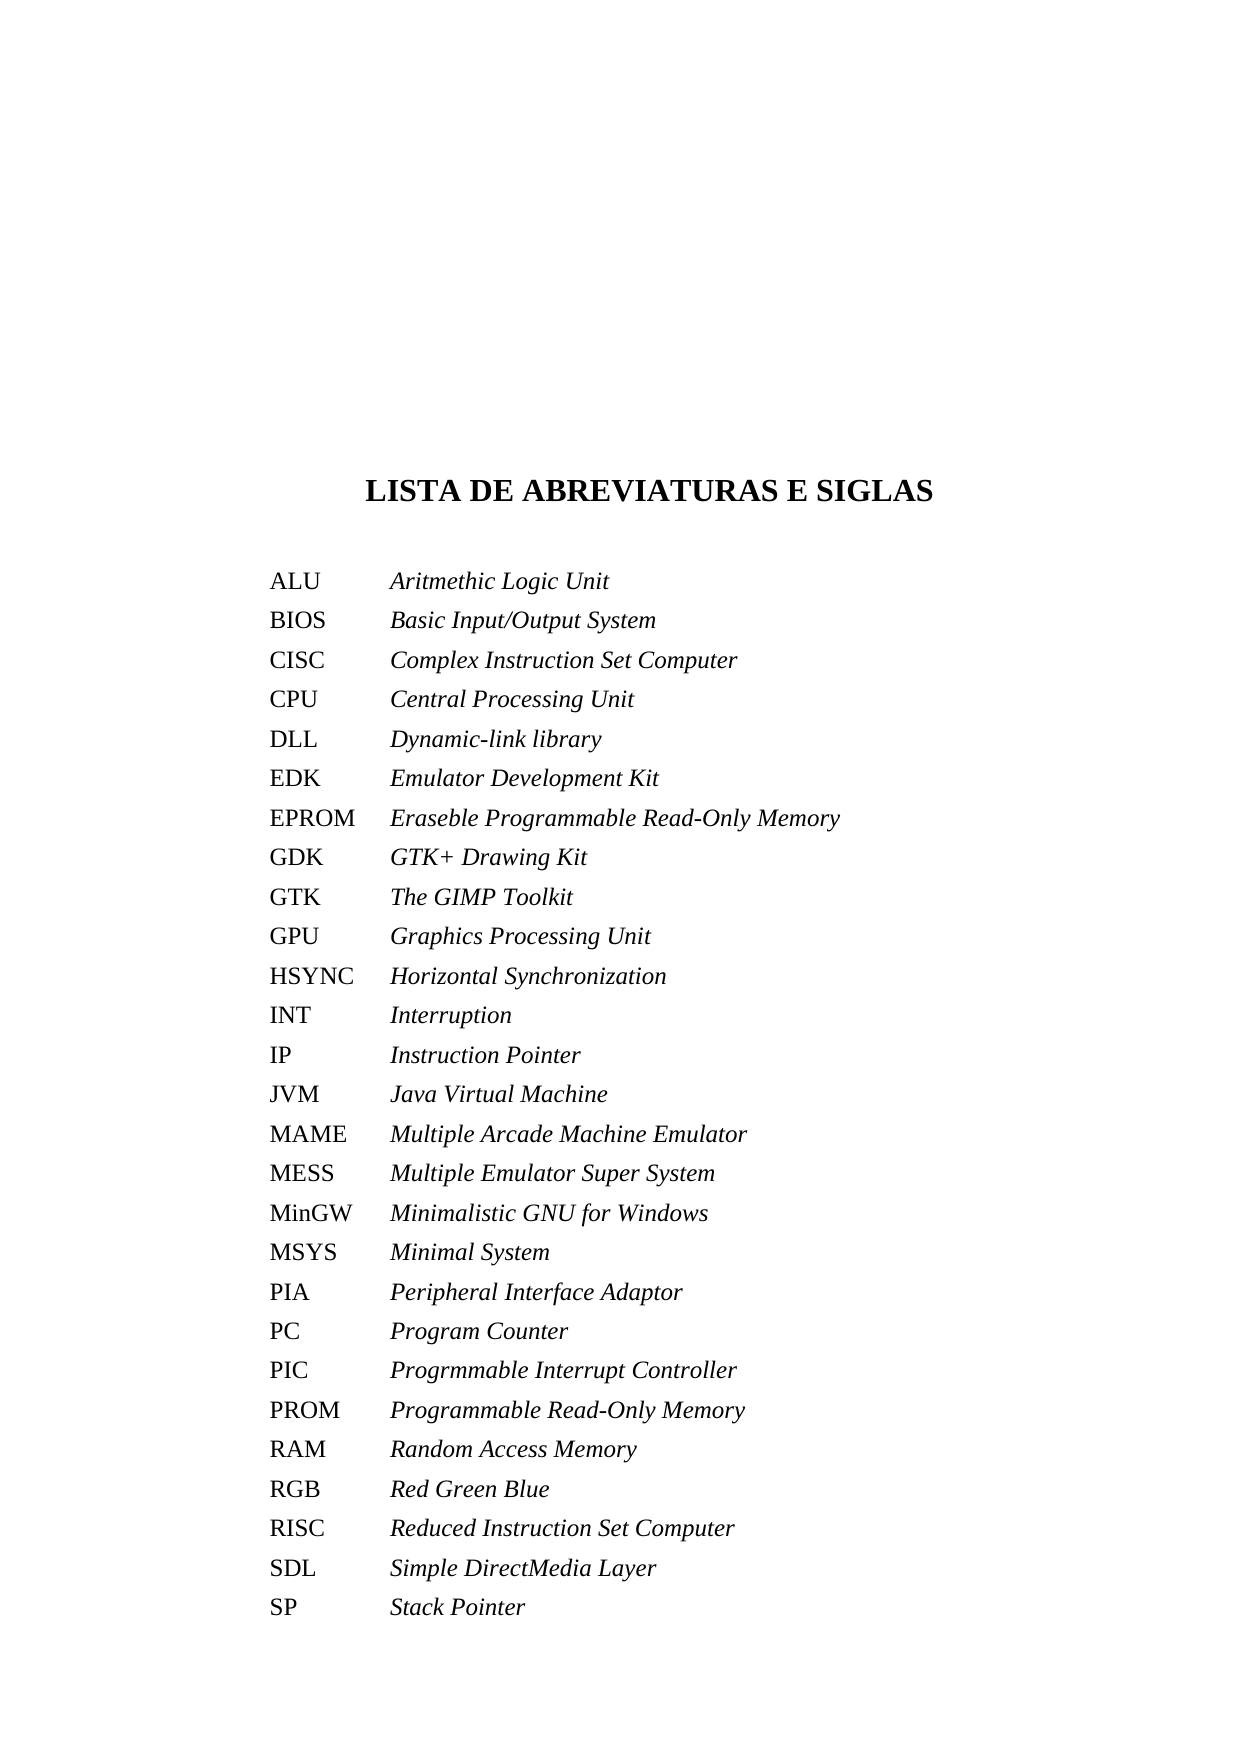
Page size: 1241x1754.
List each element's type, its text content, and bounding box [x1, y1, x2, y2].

table_cell IP [269, 1041, 390, 1080]
table_cell MAME [269, 1120, 390, 1159]
table_cell Red Green Blue [390, 1475, 1123, 1514]
table_cell CISC [269, 646, 390, 686]
subtitle Lista de abreviaturas e siglas [177, 472, 1122, 508]
table_cell MESS [269, 1159, 390, 1199]
table_cell GTK [269, 883, 390, 922]
table_cell Stack Pointer [390, 1594, 1123, 1633]
table_cell HSYNC [269, 962, 390, 1001]
table_cell Complex Instruction Set Computer [390, 646, 1123, 686]
table_cell Progrmmable Interrupt Controller [390, 1357, 1123, 1396]
table_cell PIC [269, 1357, 390, 1396]
table_cell RISC [269, 1515, 390, 1554]
table_cell GTK+ Drawing Kit [390, 844, 1123, 883]
table_cell Graphics Processing Unit [390, 923, 1123, 962]
table_cell MinGW [269, 1199, 390, 1238]
table_cell INT [269, 1001, 390, 1041]
table_cell EDK [269, 765, 390, 804]
table_cell Emulator Development Kit [390, 765, 1123, 804]
table_cell Minimal System [390, 1238, 1123, 1278]
table_cell Central Processing Unit [390, 686, 1123, 725]
table_cell EPROM [269, 804, 390, 843]
table_cell Instruction Pointer [390, 1041, 1123, 1080]
table_header Aritmethic Logic Unit [390, 567, 1123, 607]
table_cell SP [269, 1594, 390, 1633]
table_cell Eraseble Programmable Read-Only Memory [390, 804, 1123, 843]
table_cell DLL [269, 725, 390, 764]
table_cell Multiple Emulator Super System [390, 1159, 1123, 1199]
table_cell Multiple Arcade Machine Emulator [390, 1120, 1123, 1159]
table_cell Minimalistic GNU for Windows [390, 1199, 1123, 1238]
table_cell PC [269, 1317, 390, 1357]
table_cell Reduced Instruction Set Computer [390, 1515, 1123, 1554]
table_cell Horizontal Synchronization [390, 962, 1123, 1001]
table_cell The GIMP Toolkit [390, 883, 1123, 922]
table_cell SDL [269, 1554, 390, 1593]
table_cell RAM [269, 1436, 390, 1475]
table_cell Programmable Read-Only Memory [390, 1396, 1123, 1436]
table_cell Random Access Memory [390, 1436, 1123, 1475]
table_cell Peripheral Interface Adaptor [390, 1278, 1123, 1317]
table_cell Basic Input/Output System [390, 607, 1123, 646]
table_cell JVM [269, 1080, 390, 1120]
table_cell Program Counter [390, 1317, 1123, 1357]
table_cell BIOS [269, 607, 390, 646]
table_cell PIA [269, 1278, 390, 1317]
table_cell CPU [269, 686, 390, 725]
table_cell Simple DirectMedia Layer [390, 1554, 1123, 1593]
table_cell PROM [269, 1396, 390, 1436]
table_cell GPU [269, 923, 390, 962]
table_cell Java Virtual Machine [390, 1080, 1123, 1120]
table_header ALU [269, 567, 390, 607]
table_cell RGB [269, 1475, 390, 1514]
table_cell GDK [269, 844, 390, 883]
table_cell Interruption [390, 1001, 1123, 1041]
table_cell MSYS [269, 1238, 390, 1278]
table_cell Dynamic-link library [390, 725, 1123, 764]
